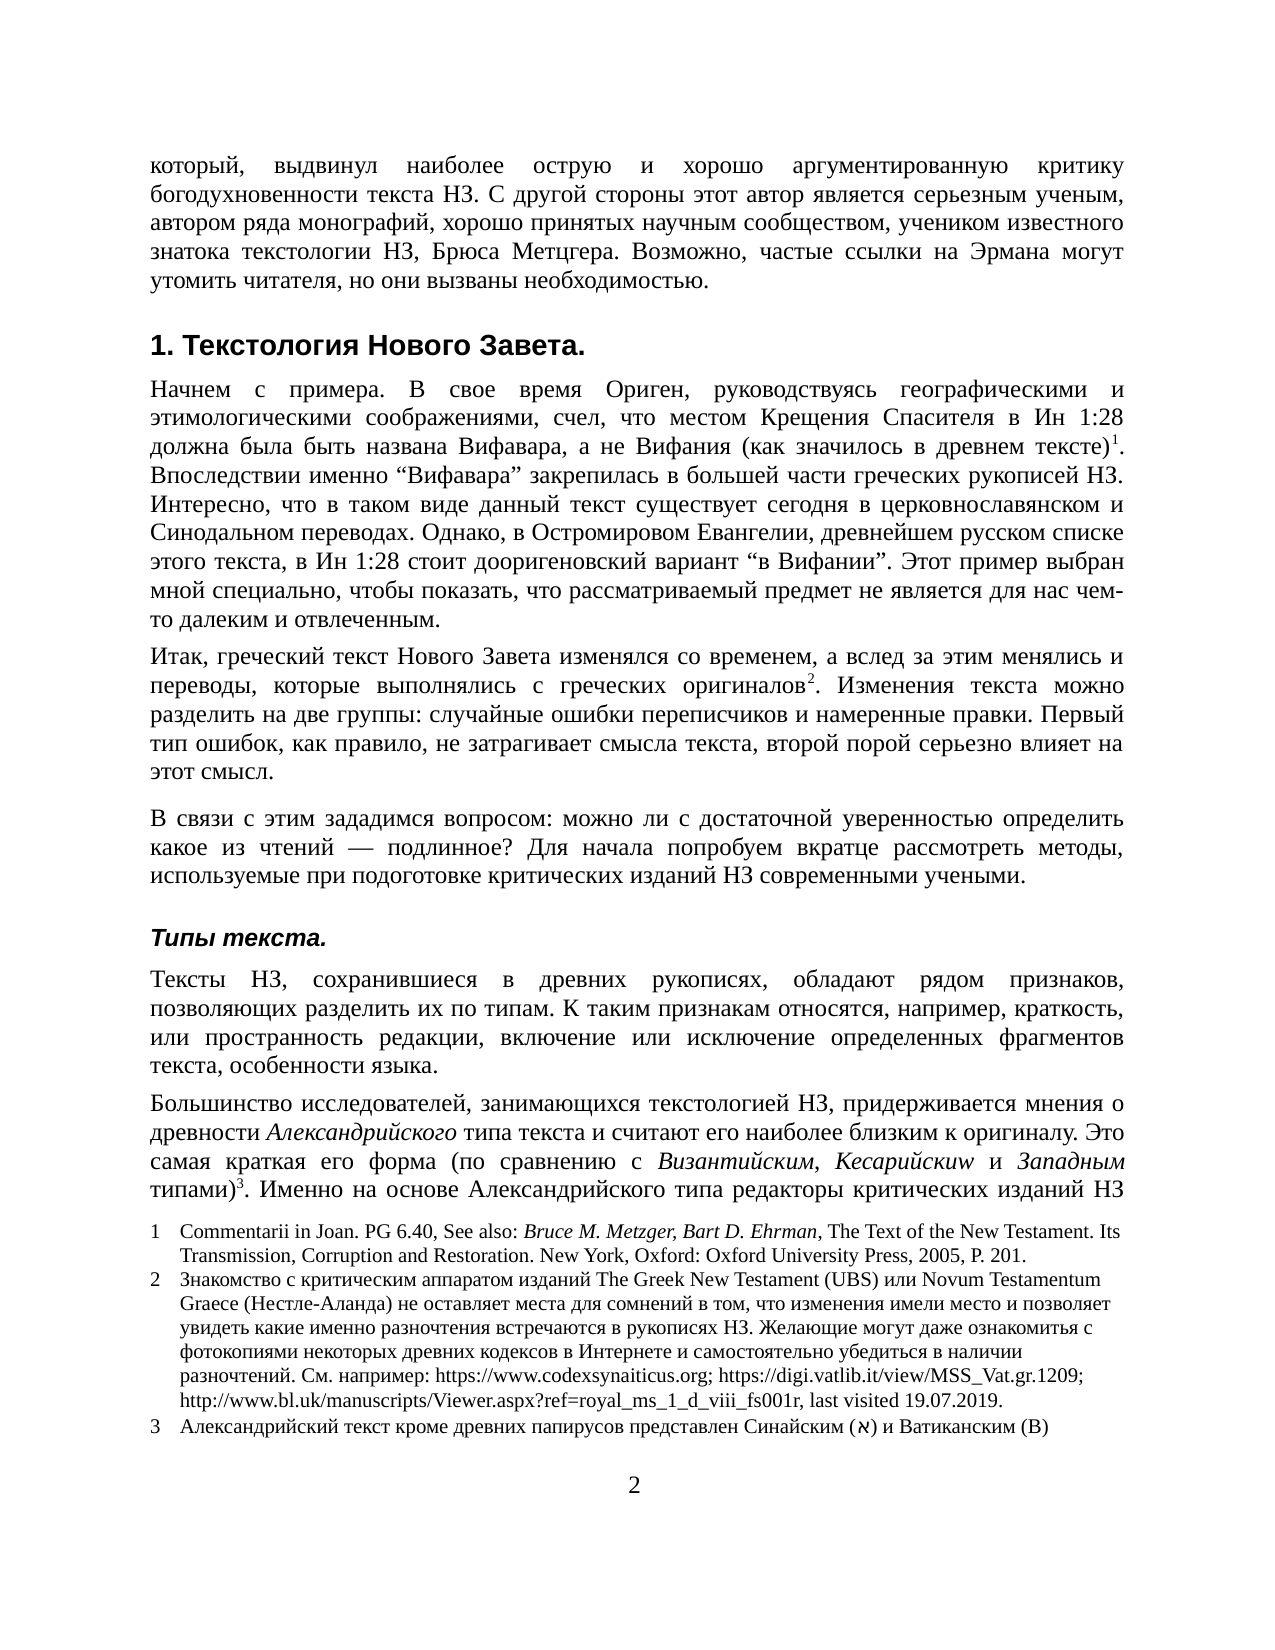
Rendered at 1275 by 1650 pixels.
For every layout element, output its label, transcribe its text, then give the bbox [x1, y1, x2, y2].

text Commentarii in Joan. PG 6.40, See also: Bruce M. Metzger, Bart D. Ehrman, The Text of the New Testament. Its Transmission, Corruption and Restoration. New York, Oxford: Oxford University Press, 2005, P. 201. [150, 1219, 1125, 1267]
text Александрийский текст кроме древних папирусов представлен Синайским (א) и Ватиканским (B) [150, 1412, 1125, 1440]
text Начнем с примера. В свое время Ориген, руководствуясь географическими и этимологическими соображениями, счел, что местом Крещения Спасителя в Ин 1:28 должна была быть названа Вифавара, а не Вифания (как значилось в древнем тексте). Впоследствии именно “Вифавара” закрепилась в большей части греческих рукописей НЗ. Интересно, что в таком виде данный текст существует сегодня в церковнославянском и Синодальном переводах. Однако, в Остромировом Евангелии, древнейшем русском списке этого текста, в Ин 1:28 стоит дооригеновский вариант “в Вифании”. Этот пример выбран мной специально, чтобы показать, что рассматриваемый предмет не является для нас чем-то далеким и отвлеченным. [150, 374, 1125, 632]
subtitle 1. Текстология Нового Завета. [150, 328, 1125, 361]
text Итак, греческий текст Нового Завета изменялся со временем, а вслед за этим менялись и переводы, которые выполнялись с греческих оригиналов. Изменения текста можно разделить на две группы: случайные ошибки переписчиков и намеренные правки. Первый тип ошибок, как правило, не затрагивает смысла текста, второй порой серьезно влияет на этот смысл. [150, 641, 1125, 785]
text Знакомство с критическим аппаратом изданий The Greek New Testament (UBS) или Novum Testamentum Graece (Нестле-Аланда) не оставляет места для сомнений в том, что изменения имели место и позволяет увидеть какие именно разночтения встречаются в рукописях НЗ. Желающие могут даже ознакомитья с фотокопиями некоторых древних кодексов в Интернете и самостоятельно убедиться в наличии разночтений. См. например: https://www.codexsynaiticus.org; https://digi.vatlib.it/view/MSS_Vat.gr.1209; http://www.bl.uk/manuscripts/Viewer.aspx?ref=royal_ms_1_d_viii_fs001r, last visited 19.07.2019. [150, 1267, 1125, 1412]
text Тексты НЗ, сохранившиеся в древних рукописях, обладают рядом признаков, позволяющих разделить их по типам. К таким признакам относятся, например, краткость, или пространность редакции, включение или исключение определенных фрагментов текста, особенности языка. [150, 964, 1125, 1079]
text который, выдвинул наиболее острую и хорошо аргументированную критику богодухновенности текста НЗ. С другой стороны этот автор является серьезным ученым, автором ряда монографий, хорошо принятых научным сообществом, учеником известного знатока текстологии НЗ, Брюса Метцгера. Возможно, частые ссылки на Эрмана могут утомить читателя, но они вызваны необходимостью. [150, 150, 1125, 294]
text В связи с этим зададимся вопросом: можно ли с достаточной уверенностью определить какое из чтений — подлинное? Для начала попробуем вкратце рассмотреть методы, используемые при подоготовке критических изданий НЗ современными учеными. [150, 803, 1125, 889]
text Большинство исследователей, занимающихся текстологией НЗ, придерживается мнения о древности Александрийского типа текста и считают его наиболее близким к оригиналу. Это самая краткая его форма (по сравнению с Византийским, Кесарийскиw и Западным типами). Именно на основе Александрийского типа редакторы критических изданий НЗ [150, 1088, 1125, 1203]
subtitle Типы текста. [150, 923, 1125, 952]
